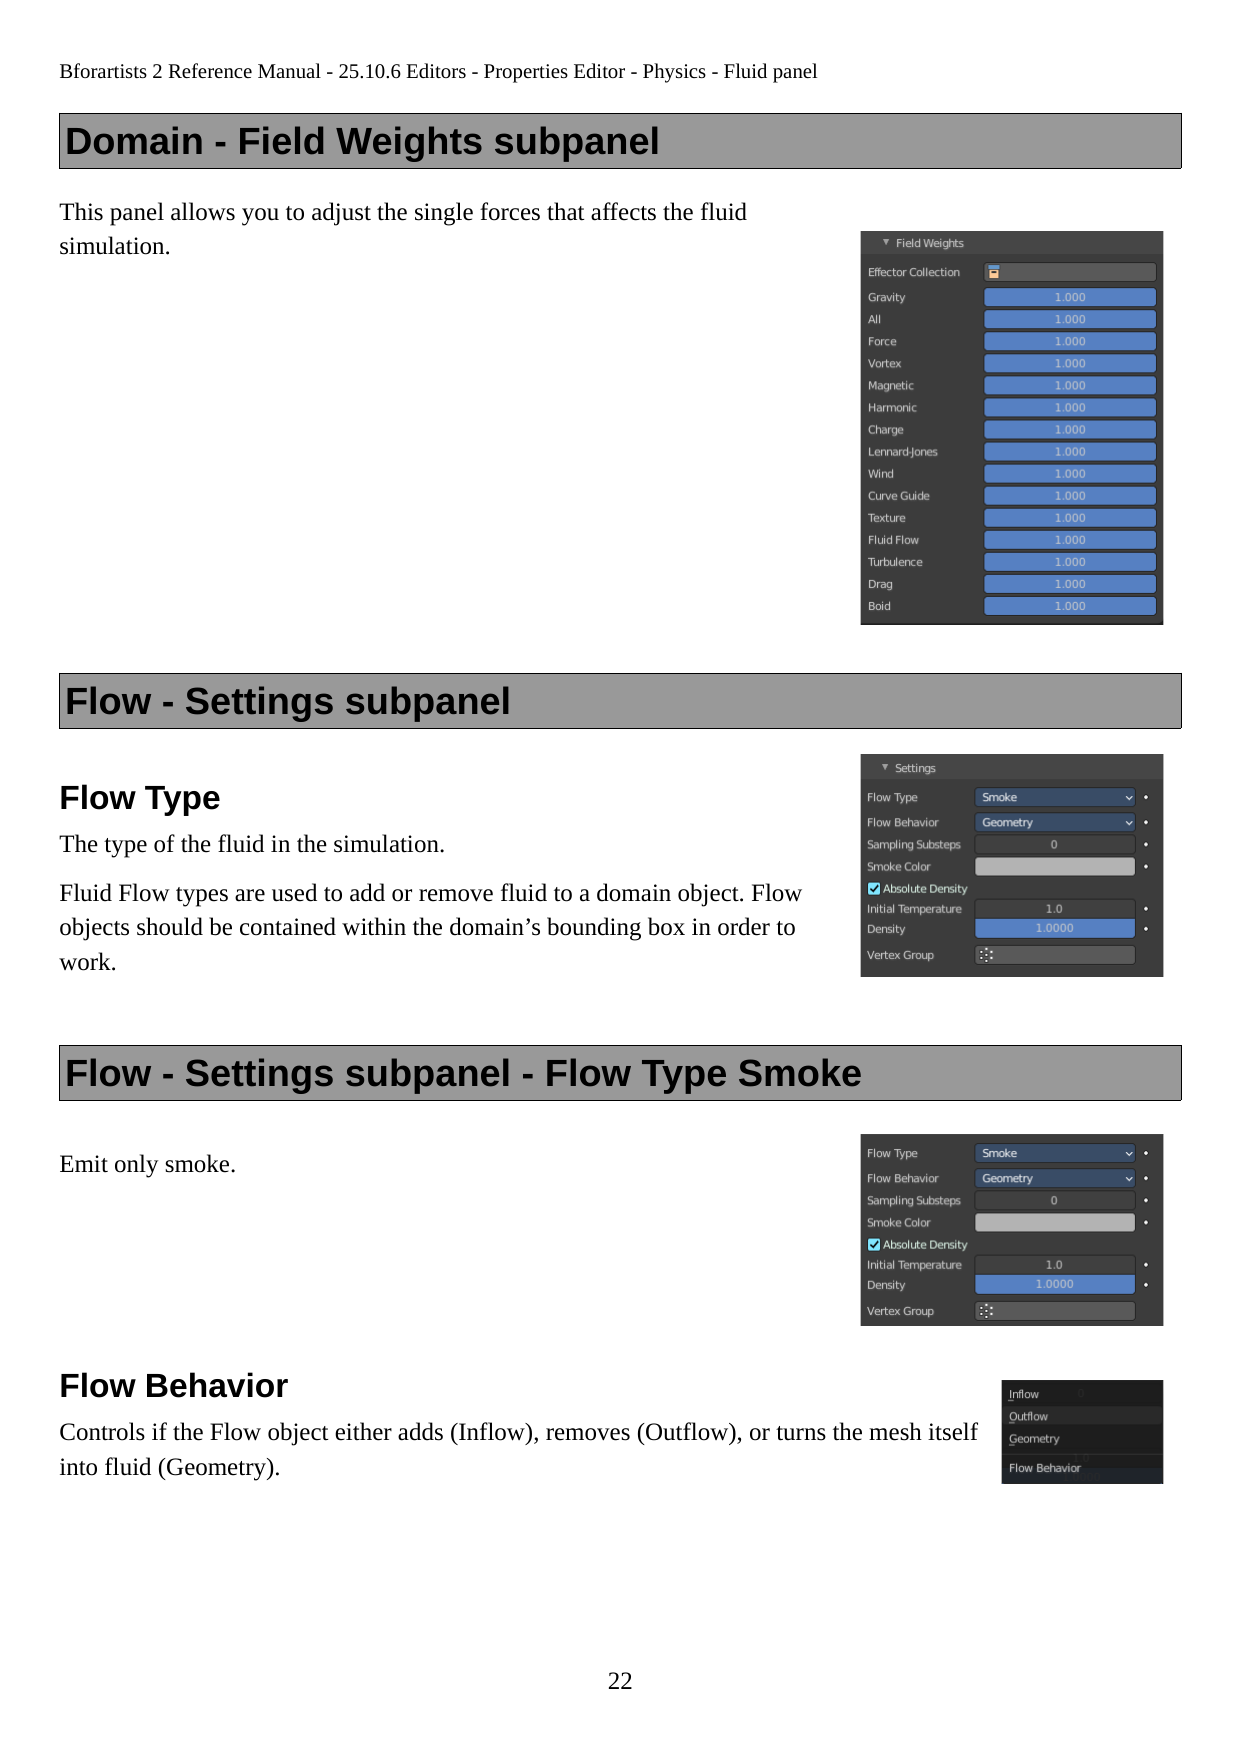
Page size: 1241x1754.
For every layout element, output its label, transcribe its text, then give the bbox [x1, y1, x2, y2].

picture [1001, 1380, 1164, 1484]
text The type of the fluid in the simulation. [59, 829, 860, 857]
text [1164, 1149, 1181, 1178]
text This panel allows you to adjust the single forces that affects the fluid simulation. [59, 197, 1181, 260]
text Emit only smoke. [59, 1149, 860, 1178]
subtitle [1164, 778, 1181, 816]
subtitle Flow Type [59, 778, 860, 816]
picture [860, 754, 1164, 977]
text Controls if the Flow object either adds (Inflow), removes (Outflow), or turns the mesh itself into fluid (Geometry). [59, 1417, 1001, 1481]
subtitle Flow Behavior [59, 1366, 1181, 1405]
picture [860, 1134, 1164, 1326]
table_header Domain - Field Weights subpanel [60, 114, 1181, 168]
text Fluid Flow types are used to add or remove fluid to a domain object. Flow objects should be contained within the domain’s bounding box in order to work. [59, 878, 860, 976]
table_header Flow - Settings subpanel - Flow Type Smoke [60, 1046, 1181, 1100]
table_header Flow - Settings subpanel [60, 674, 1181, 728]
picture [860, 231, 1164, 625]
